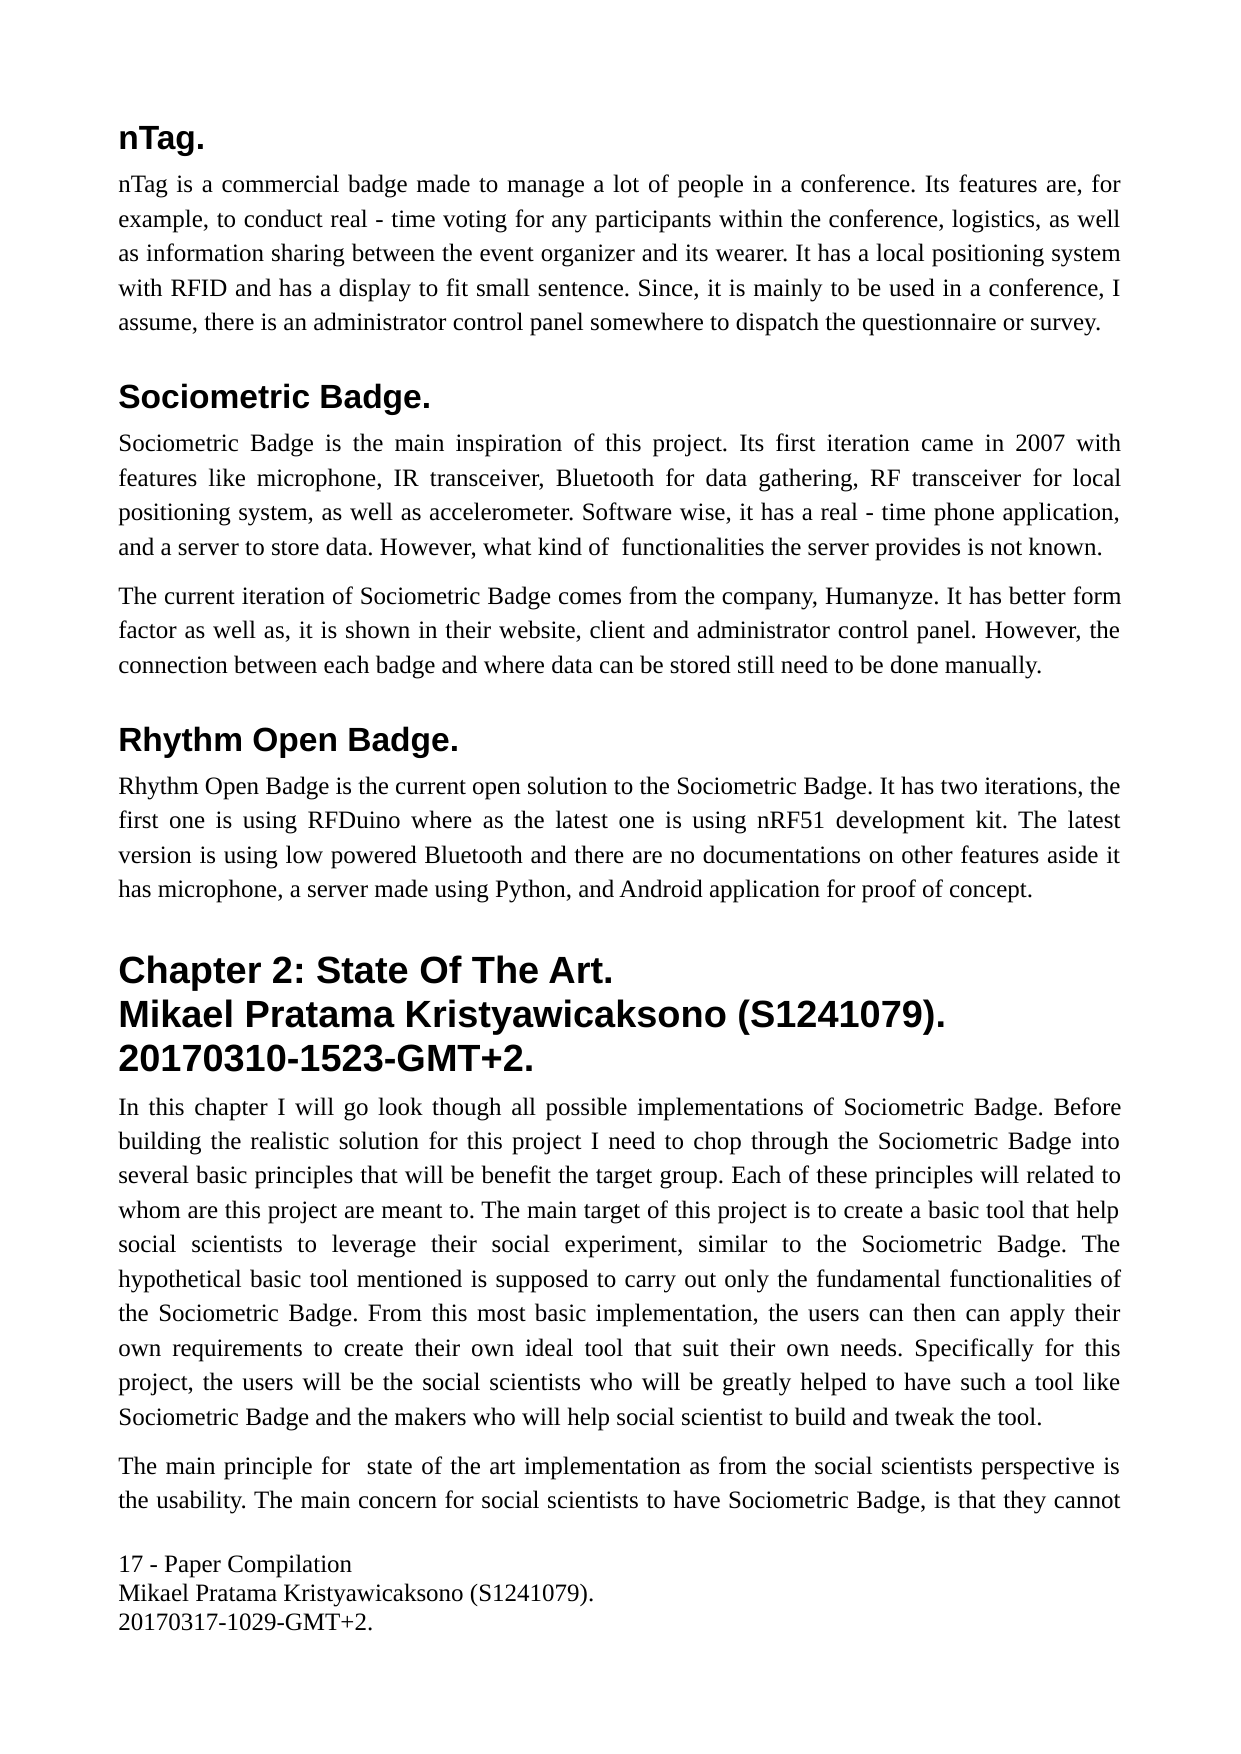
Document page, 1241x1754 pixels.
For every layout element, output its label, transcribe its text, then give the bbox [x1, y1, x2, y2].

subtitle Rhythm Open Badge. [118, 719, 1122, 758]
text Sociometric Badge is the main inspiration of this project. Its first iteration came in 2007 with features like microphone, IR transceiver, Bluetooth for data gathering, RF transceiver for local positioning system, as well as accelerometer. Software wise, it has a real - time phone application, and a server to store data. However, what kind of functionalities the server provides is not known. [118, 428, 1122, 560]
subtitle nTag. [118, 118, 1122, 157]
subtitle Chapter 2: State Of The Art. Mikael Pratama Kristyawicaksono (S1241079). 20170310-1523-GMT+2. [118, 948, 1122, 1079]
text The current iteration of Sociometric Badge comes from the company, Humanyze. It has better form factor as well as, it is shown in their website, client and administrator control panel. However, the connection between each badge and where data can be stored still need to be done manually. [118, 581, 1122, 678]
text Rhythm Open Badge is the current open solution to the Sociometric Badge. It has two iterations, the first one is using RFDuino where as the latest one is using nRF51 development kit. The latest version is using low powered Bluetooth and there are no documentations on other features aside it has microphone, a server made using Python, and Android application for proof of concept. [118, 771, 1122, 903]
text nTag is a commercial badge made to manage a lot of people in a conference. Its features are, for example, to conduct real - time voting for any participants within the conference, logistics, as well as information sharing between the event organizer and its wearer. It has a local positioning system with RFID and has a display to fit small sentence. Since, it is mainly to be used in a conference, I assume, there is an administrator control panel somewhere to dispatch the questionnaire or survey. [118, 169, 1122, 336]
text In this chapter I will go look though all possible implementations of Sociometric Badge. Before building the realistic solution for this project I need to chop through the Sociometric Badge into several basic principles that will be benefit the target group. Each of these principles will related to whom are this project are meant to. The main target of this project is to create a basic tool that help social scientists to leverage their social experiment, similar to the Sociometric Badge. The hypothetical basic tool mentioned is supposed to carry out only the fundamental functionalities of the Sociometric Badge. From this most basic implementation, the users can then can apply their own requirements to create their own ideal tool that suit their own needs. Specifically for this project, the users will be the social scientists who will be greatly helped to have such a tool like Sociometric Badge and the makers who will help social scientist to build and tweak the tool. [118, 1092, 1122, 1431]
text The main principle for state of the art implementation as from the social scientists perspective is the usability. The main concern for social scientists to have Sociometric Badge, is that they cannot [118, 1451, 1122, 1514]
subtitle Sociometric Badge. [118, 377, 1122, 416]
